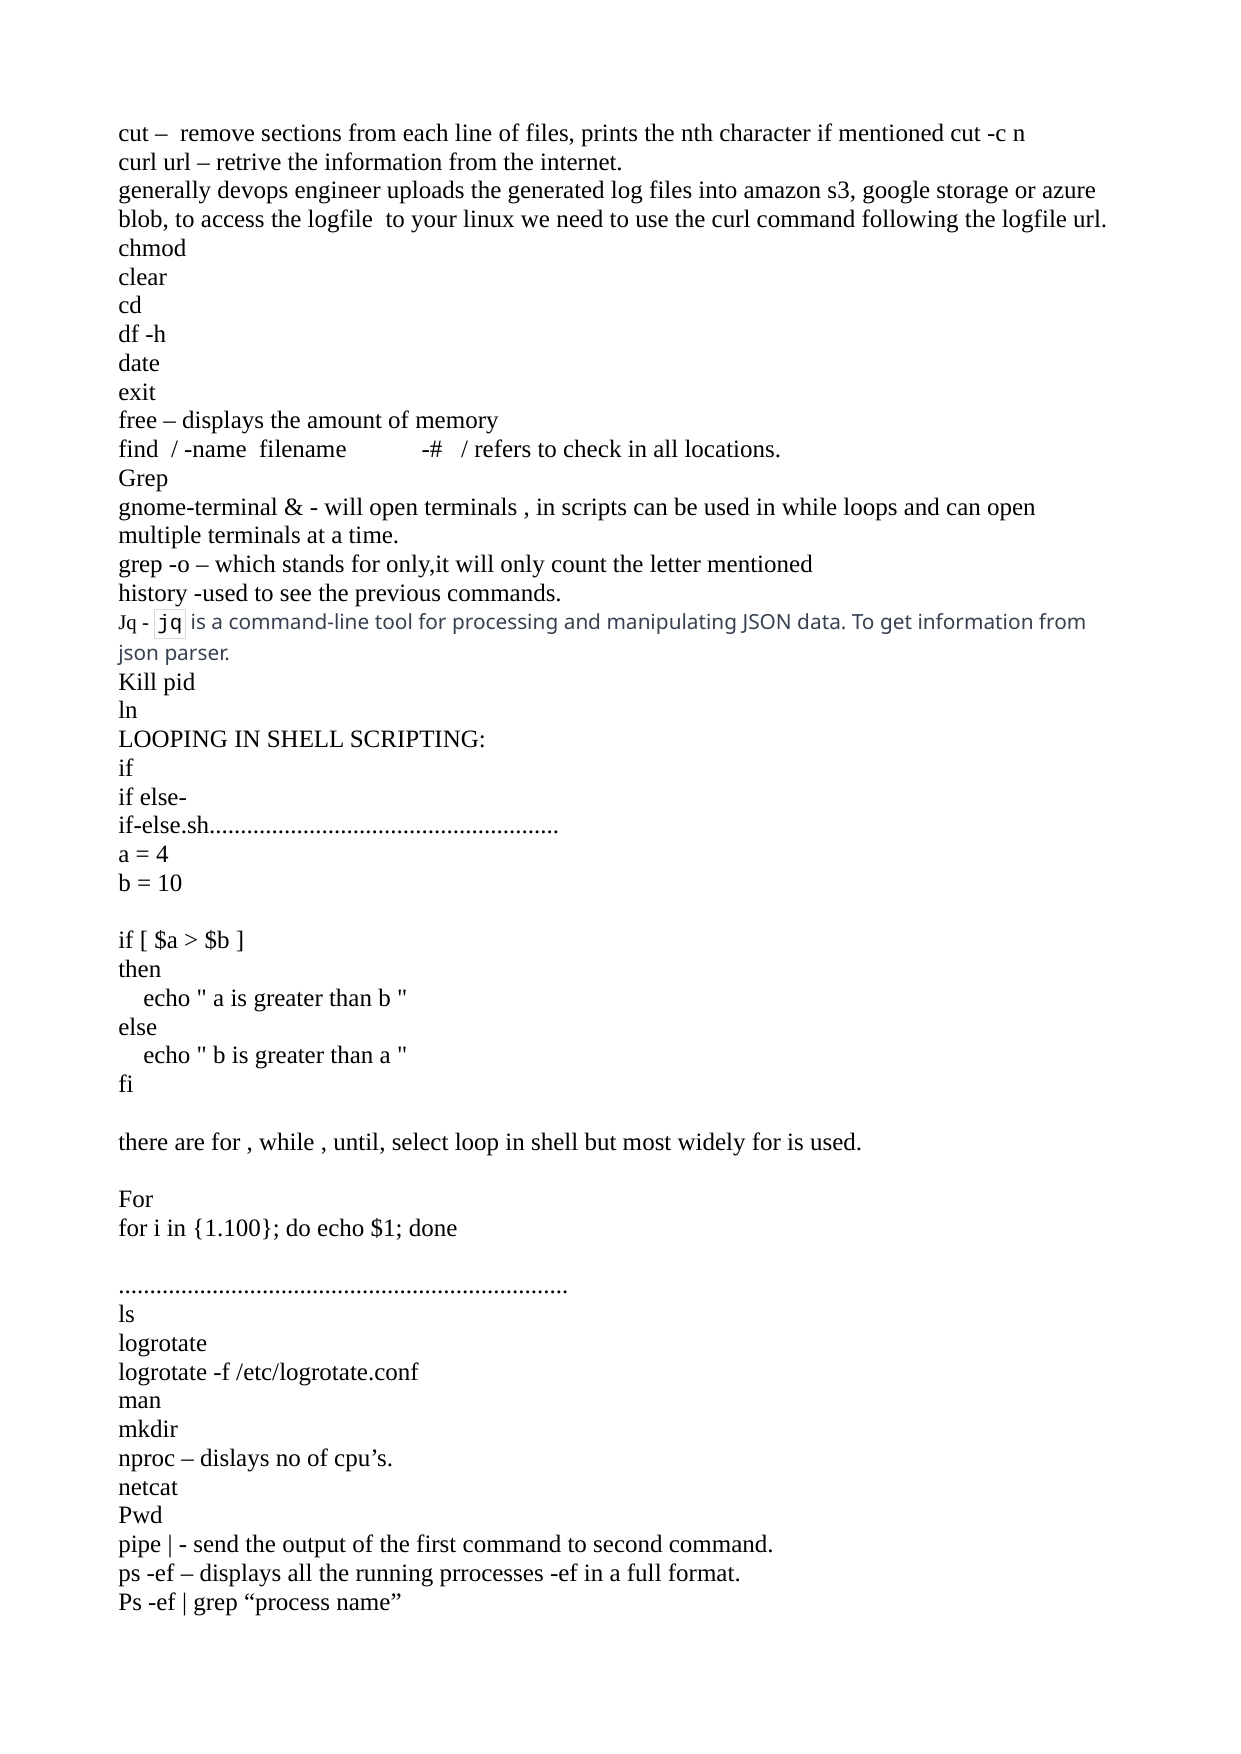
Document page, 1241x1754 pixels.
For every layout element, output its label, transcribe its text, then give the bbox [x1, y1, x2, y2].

text Grep [118, 463, 1122, 492]
text find / -name filename -# / refers to check in all locations. [118, 434, 1122, 463]
text mkdir [118, 1414, 1122, 1443]
text date [118, 348, 1122, 377]
text cut – remove sections from each line of files, prints the nth character if mentioned cut -c n [118, 118, 1122, 147]
text For [118, 1184, 1122, 1213]
text LOOPING IN SHELL SCRIPTING: [118, 724, 1122, 753]
text echo " b is greater than a " [118, 1041, 1122, 1069]
text Jq - jq is a command-line tool for processing and manipulating JSON data. To get information from json parser. [118, 607, 1122, 667]
text ps -ef – displays all the running prrocesses -ef in a full format. [118, 1558, 1122, 1587]
text a = 4 [118, 839, 1122, 868]
text else [118, 1012, 1122, 1041]
text Kill pid [118, 667, 1122, 696]
text if else- [118, 782, 1122, 811]
text logrotate -f /etc/logrotate.conf [118, 1357, 1122, 1386]
text exit [118, 377, 1122, 406]
text if-else.sh........................................................ [118, 811, 1122, 839]
text chmod [118, 233, 1122, 262]
text gnome-terminal & - will open terminals , in scripts can be used in while loops and can open multiple terminals at a time. [118, 492, 1122, 549]
text Ps -ef | grep “process name” [118, 1587, 1122, 1616]
text echo " a is greater than b " [118, 983, 1122, 1012]
text netcat [118, 1472, 1122, 1501]
text free – displays the amount of memory [118, 406, 1122, 434]
text ln [118, 696, 1122, 724]
text there are for , while , until, select loop in shell but most widely for is used. [118, 1127, 1122, 1156]
text logrotate [118, 1328, 1122, 1357]
text history -used to see the previous commands. [118, 578, 1122, 607]
text df -h [118, 319, 1122, 348]
text b = 10 [118, 868, 1122, 897]
text ........................................................................ [118, 1271, 1122, 1299]
text curl url – retrive the information from the internet. [118, 147, 1122, 176]
text if [118, 753, 1122, 782]
text if [ $a > $b ] [118, 926, 1122, 954]
text fi [118, 1069, 1122, 1098]
text Pwd [118, 1501, 1122, 1529]
text for i in {1.100}; do echo $1; done [118, 1213, 1122, 1242]
text clear [118, 262, 1122, 291]
text then [118, 954, 1122, 983]
text ls [118, 1299, 1122, 1328]
text generally devops engineer uploads the generated log files into amazon s3, google storage or azure blob, to access the logfile to your linux we need to use the curl command following the logfile url. [118, 176, 1122, 233]
text man [118, 1386, 1122, 1414]
text nproc – dislays no of cpu’s. [118, 1443, 1122, 1472]
text cd [118, 291, 1122, 319]
text pipe | - send the output of the first command to second command. [118, 1529, 1122, 1558]
text grep -o – which stands for only,it will only count the letter mentioned [118, 549, 1122, 578]
